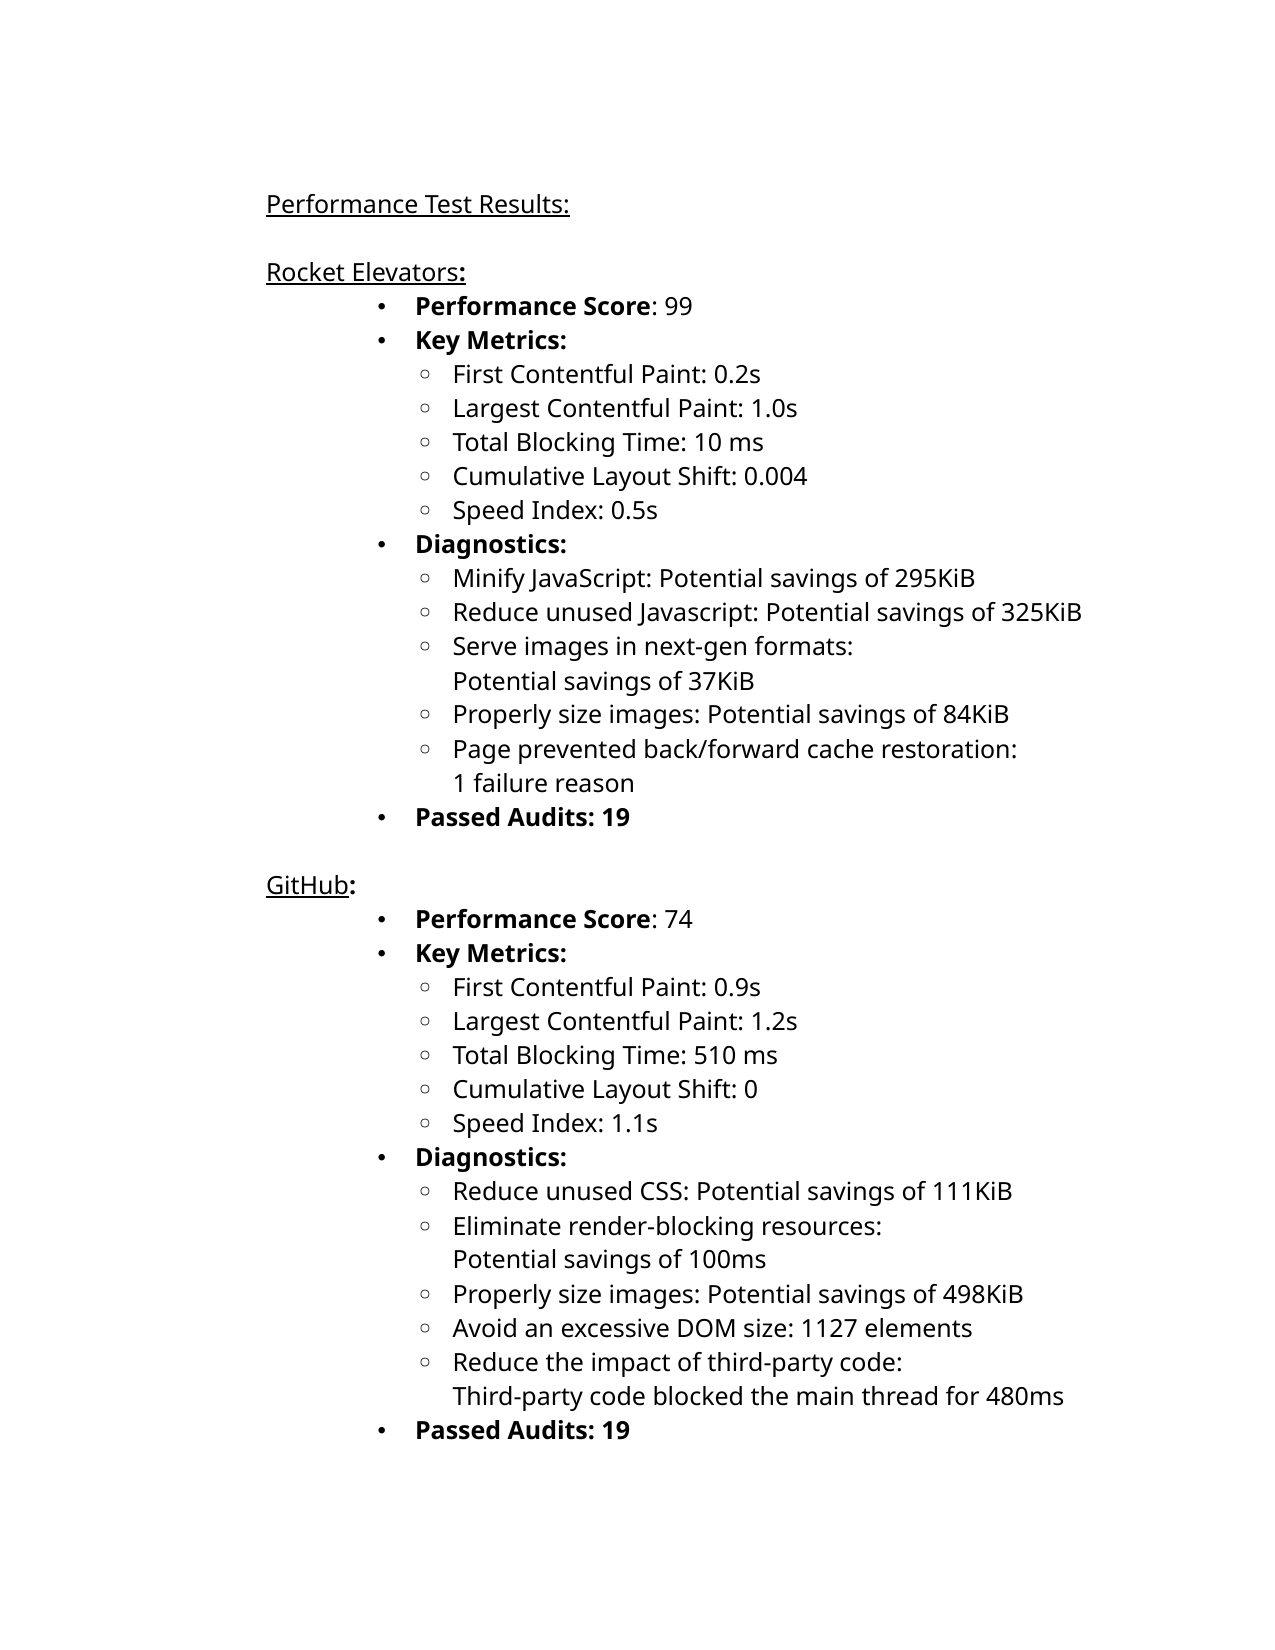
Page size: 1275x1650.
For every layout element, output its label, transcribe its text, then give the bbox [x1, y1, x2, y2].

list 1 failure reason [415, 765, 1157, 799]
list Page prevented back/forward cache restoration: [415, 731, 1157, 765]
list Serve images in next-gen formats: [415, 629, 1157, 663]
list Potential savings of 100ms [415, 1242, 1157, 1276]
list Cumulative Layout Shift: 0.004 [415, 459, 1157, 493]
list Speed Index: 1.1s [415, 1106, 1157, 1140]
list Largest Contentful Paint: 1.0s [415, 391, 1157, 425]
list Reduce the impact of third-party code: [415, 1344, 1157, 1378]
list Passed Audits: 19 [377, 1412, 1157, 1447]
text Performance Test Results: Rocket Elevators: [118, 152, 1157, 288]
list Properly size images: Potential savings of 84KiB [415, 697, 1157, 731]
list Passed Audits: 19 [377, 799, 1157, 833]
list Key Metrics: [377, 322, 1157, 357]
list Diagnostics: [377, 527, 1157, 561]
list Avoid an excessive DOM size: 1127 elements [415, 1310, 1157, 1344]
list Performance Score: 99 [377, 288, 1157, 322]
list Minify JavaScript: Potential savings of 295KiB [415, 561, 1157, 595]
list First Contentful Paint: 0.9s [415, 970, 1157, 1004]
list Cumulative Layout Shift: 0 [415, 1072, 1157, 1106]
list Total Blocking Time: 10 ms [415, 425, 1157, 459]
list Key Metrics: [377, 936, 1157, 970]
list Diagnostics: [377, 1140, 1157, 1174]
list Properly size images: Potential savings of 498KiB [415, 1276, 1157, 1310]
list Reduce unused CSS: Potential savings of 111KiB [415, 1174, 1157, 1208]
text GitHub: [118, 867, 1157, 902]
list Eliminate render-blocking resources: [415, 1208, 1157, 1242]
list Speed Index: 0.5s [415, 493, 1157, 527]
list Performance Score: 74 [377, 902, 1157, 936]
list Third-party code blocked the main thread for 480ms [415, 1378, 1157, 1412]
list Potential savings of 37KiB [415, 663, 1157, 697]
list Total Blocking Time: 510 ms [415, 1038, 1157, 1072]
list Largest Contentful Paint: 1.2s [415, 1004, 1157, 1038]
list First Contentful Paint: 0.2s [415, 357, 1157, 391]
list Reduce unused Javascript: Potential savings of 325KiB [415, 595, 1157, 629]
